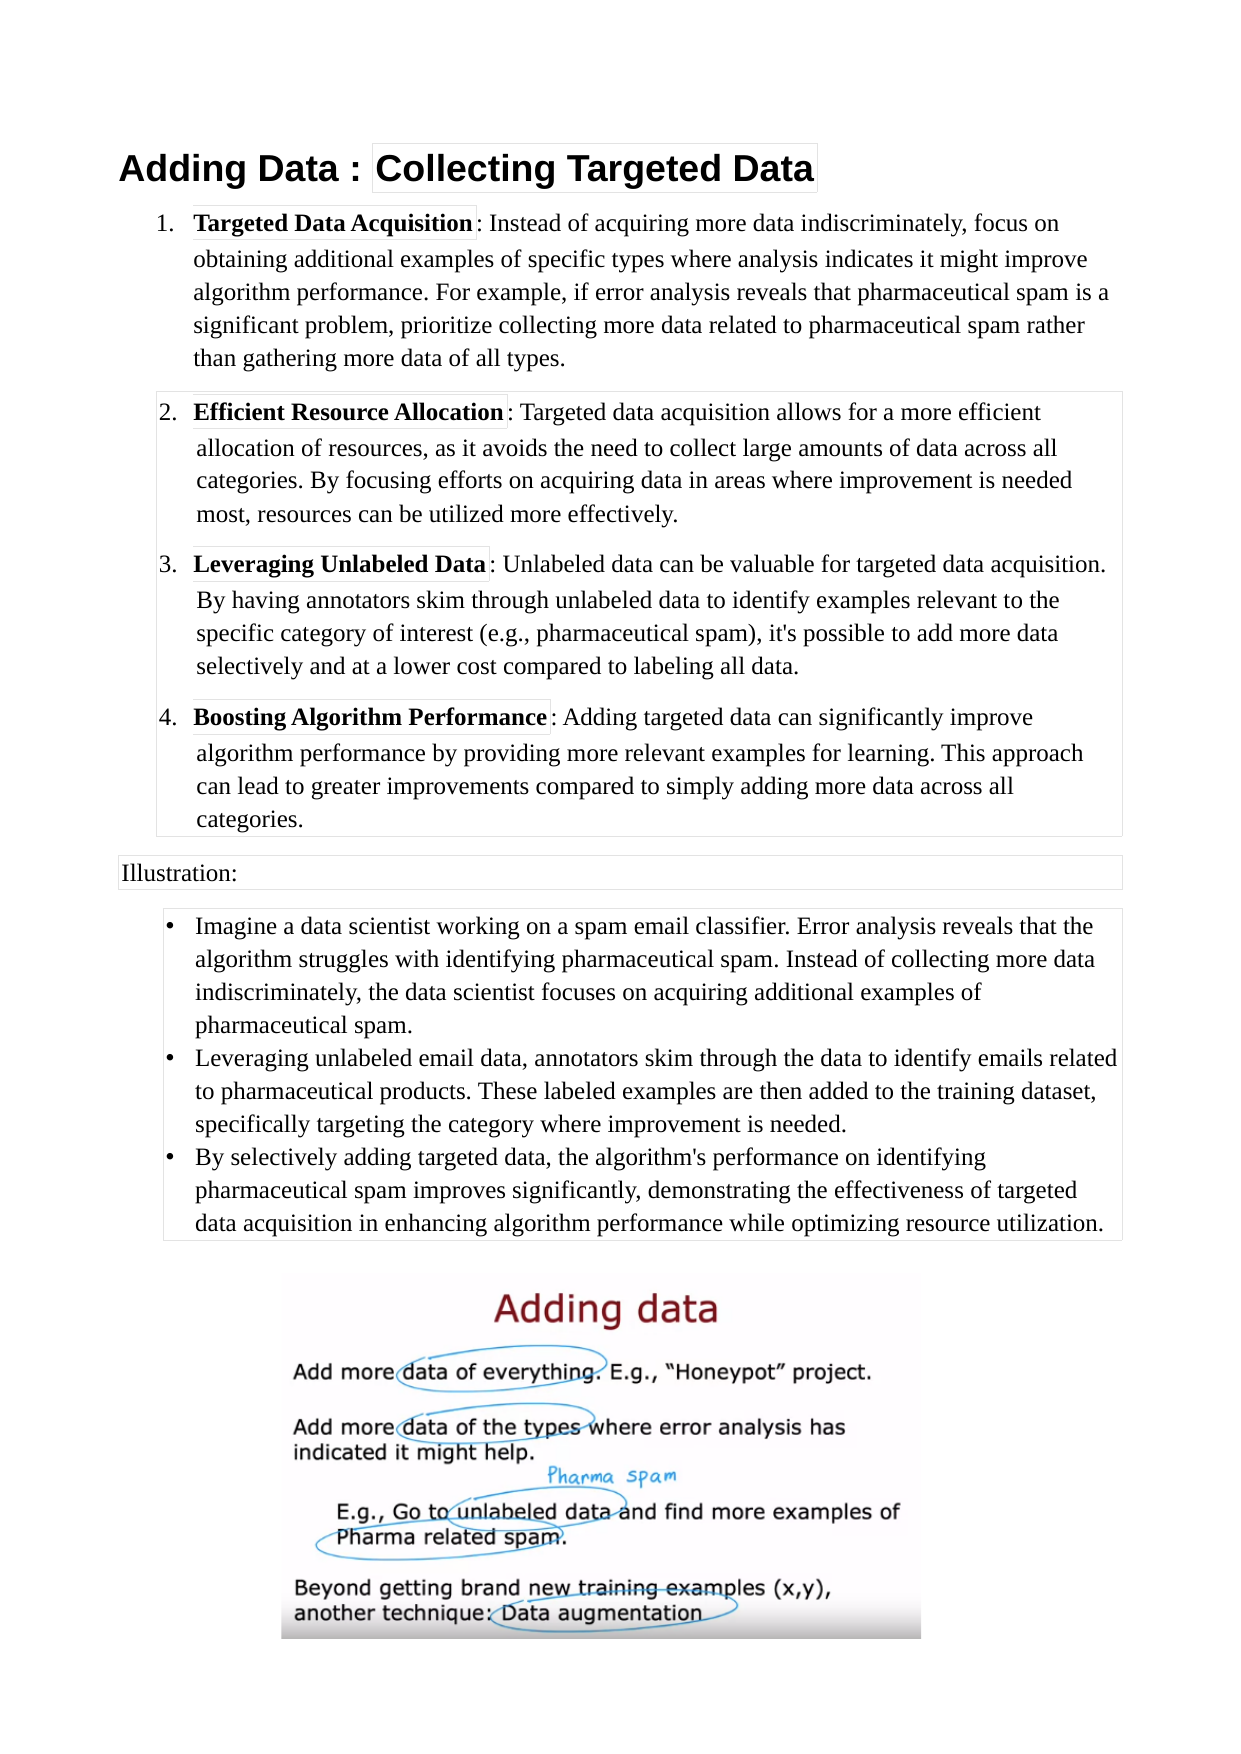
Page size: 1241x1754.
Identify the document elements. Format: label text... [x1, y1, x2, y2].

picture [281, 1273, 922, 1639]
subtitle Adding Data : [118, 143, 372, 192]
list Leveraging unlabeled email data, annotators skim through the data to identify emails related to pharmaceutical products. These labeled examples are then added to the training dataset, specifically targeting the category where improvement is needed. [164, 1040, 1122, 1138]
text Illustration: [119, 856, 1122, 889]
list Boosting Algorithm Performance: Adding targeted data can significantly improve algorithm performance by providing more relevant examples for learning. This approach can lead to greater improvements compared to simply adding more data across all categories. [157, 696, 1122, 836]
list Leveraging Unlabeled Data: Unlabeled data can be valuable for targeted data acquisition. By having annotators skim through unlabeled data to identify examples relevant to the specific category of interest (e.g., pharmaceutical spam), it's possible to add more data selectively and at a lower cost compared to labeling all data. [157, 543, 1122, 680]
subtitle [818, 143, 1122, 192]
list Efficient Resource Allocation: Targeted data acquisition allows for a more efficient allocation of resources, as it avoids the need to collect large amounts of data across all categories. By focusing efforts on acquiring data in areas where improvement is needed most, resources can be utilized more effectively. [157, 392, 1122, 527]
list By selectively adding targeted data, the algorithm's performance on identifying pharmaceutical spam improves significantly, demonstrating the effectiveness of targeted data acquisition in enhancing algorithm performance while optimizing resource utilization. [164, 1139, 1122, 1240]
subtitle Collecting Targeted Data [373, 144, 817, 192]
list Imagine a data scientist working on a spam email classifier. Error analysis reveals that the algorithm struggles with identifying pharmaceutical spam. Instead of collecting more data indiscriminately, the data scientist focuses on acquiring additional examples of pharmaceutical spam. [164, 909, 1122, 1039]
list Targeted Data Acquisition: Instead of acquiring more data indiscriminately, focus on obtaining additional examples of specific types where analysis indicates it might improve algorithm performance. For example, if error analysis reveals that pharmaceutical spam is a significant problem, prioritize collecting more data related to pharmaceutical spam rather than gathering more data of all types. [156, 205, 1122, 372]
